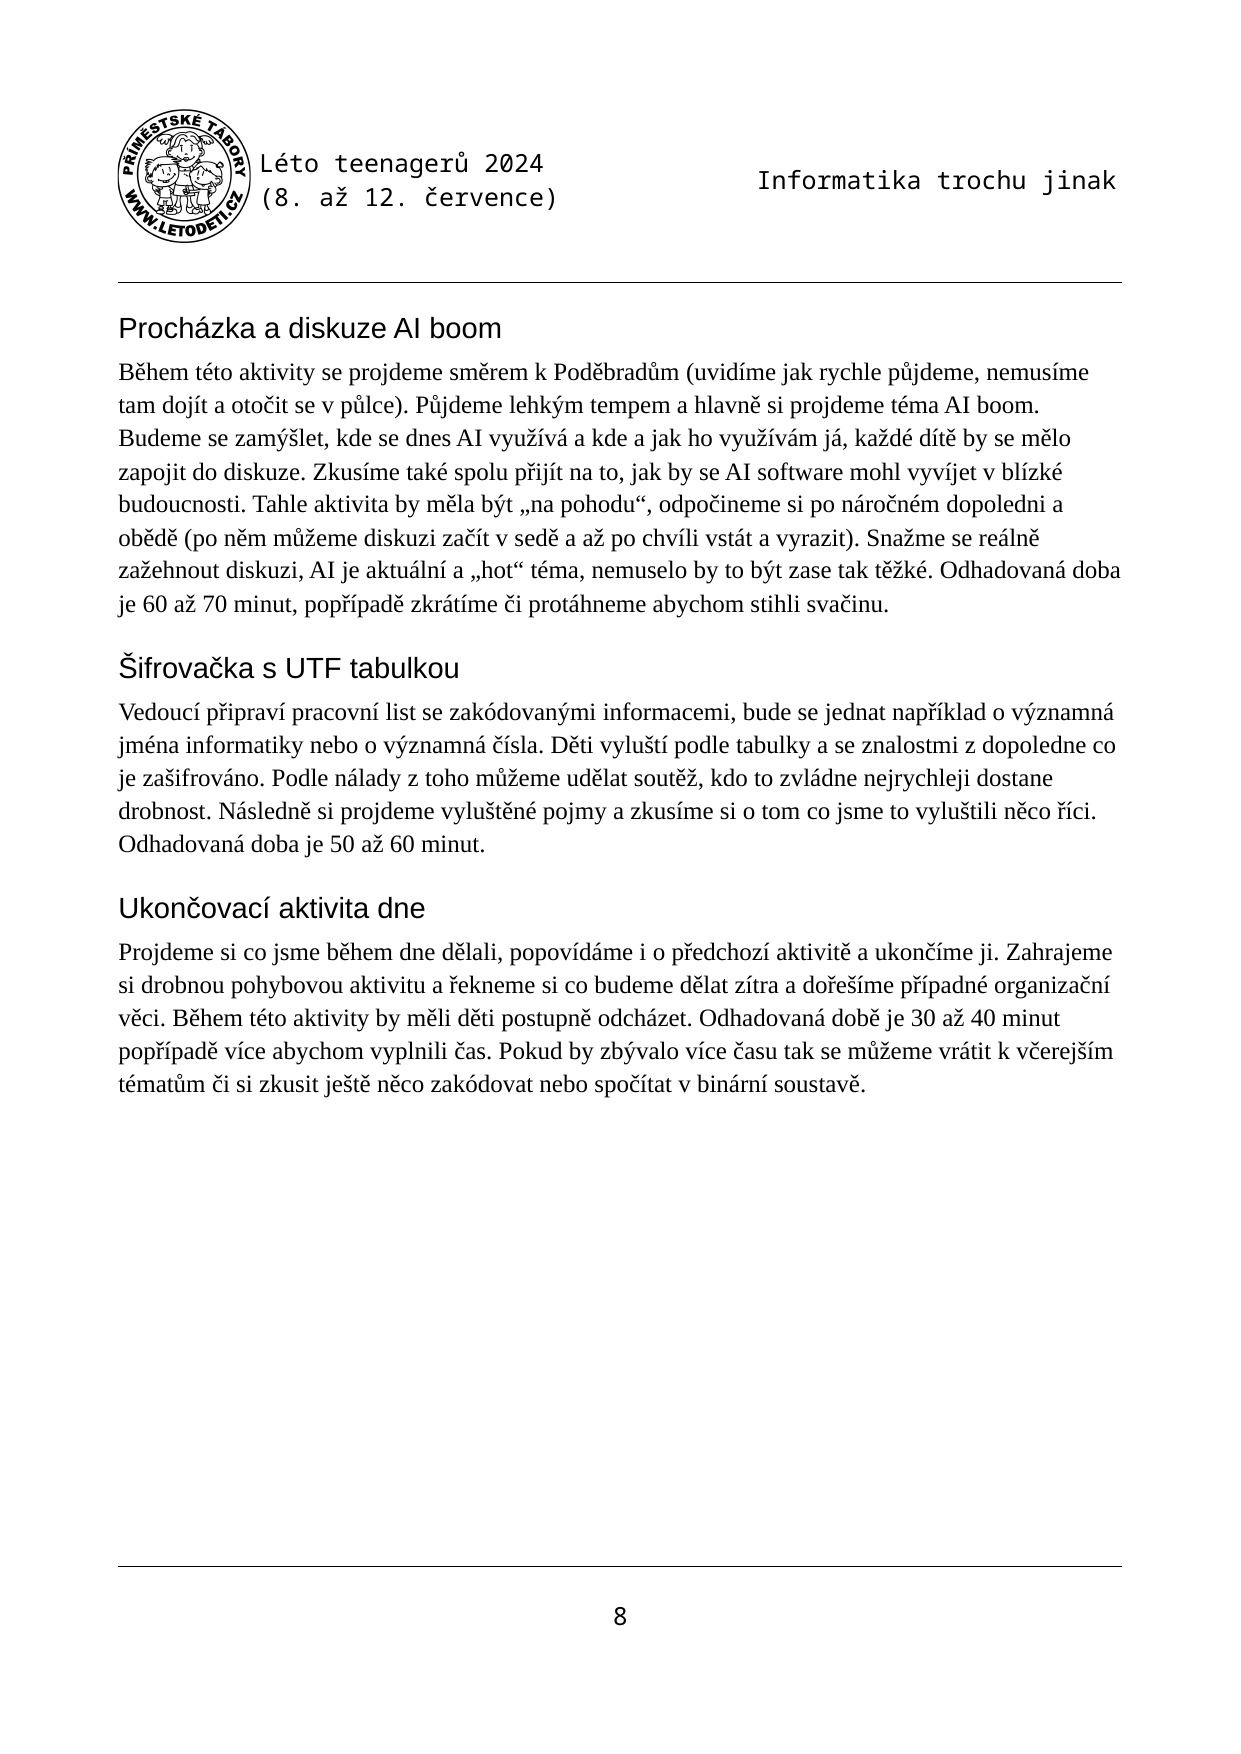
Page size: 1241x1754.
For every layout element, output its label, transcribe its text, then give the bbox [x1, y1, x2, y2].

subtitle Ukončovací aktivita dne [118, 891, 1122, 925]
text Vedoucí připraví pracovní list se zakódovanými informacemi, bude se jednat například o významná jména informatiky nebo o významná čísla. Děti vyluští podle tabulky a se znalostmi z dopoledne co je zašifrováno. Podle nálady z toho můžeme udělat soutěž, kdo to zvládne nejrychleji dostane drobnost. Následně si projdeme vyluštěné pojmy a zkusíme si o tom co jsme to vyluštili něco říci. Odhadovaná doba je 50 až 60 minut. [118, 697, 1122, 858]
subtitle Procházka a diskuze AI boom [118, 311, 1122, 345]
text Projdeme si co jsme během dne dělali, popovídáme i o předchozí aktivitě a ukončíme ji. Zahrajeme si drobnou pohybovou aktivitu a řekneme si co budeme dělat zítra a dořešíme případné organizační věci. Během této aktivity by měli děti postupně odcházet. Odhadovaná době je 30 až 40 minut popřípadě více abychom vyplnili čas. Pokud by zbývalo více času tak se můžeme vrátit k včerejším tématům či si zkusit ještě něco zakódovat nebo spočítat v binární soustavě. [118, 937, 1122, 1098]
picture [117, 107, 251, 243]
text Během této aktivity se projdeme směrem k Poděbradům (uvidíme jak rychle půjdeme, nemusíme tam dojít a otočit se v půlce). Půjdeme lehkým tempem a hlavně si projdeme téma AI boom. Budeme se zamýšlet, kde se dnes AI využívá a kde a jak ho využívám já, každé dítě by se mělo zapojit do diskuze. Zkusíme také spolu přijít na to, jak by se AI software mohl vyvíjet v blízké budoucnosti. Tahle aktivita by měla být „na pohodu“, odpočineme si po náročném dopoledni a obědě (po něm můžeme diskuzi začít v sedě a až po chvíli vstát a vyrazit). Snažme se reálně zažehnout diskuzi, AI je aktuální a „hot“ téma, nemuselo by to být zase tak těžké. Odhadovaná doba je 60 až 70 minut, popřípadě zkrátíme či protáhneme abychom stihli svačinu. [118, 357, 1122, 617]
subtitle Šifrovačka s UTF tabulkou [118, 651, 1122, 684]
